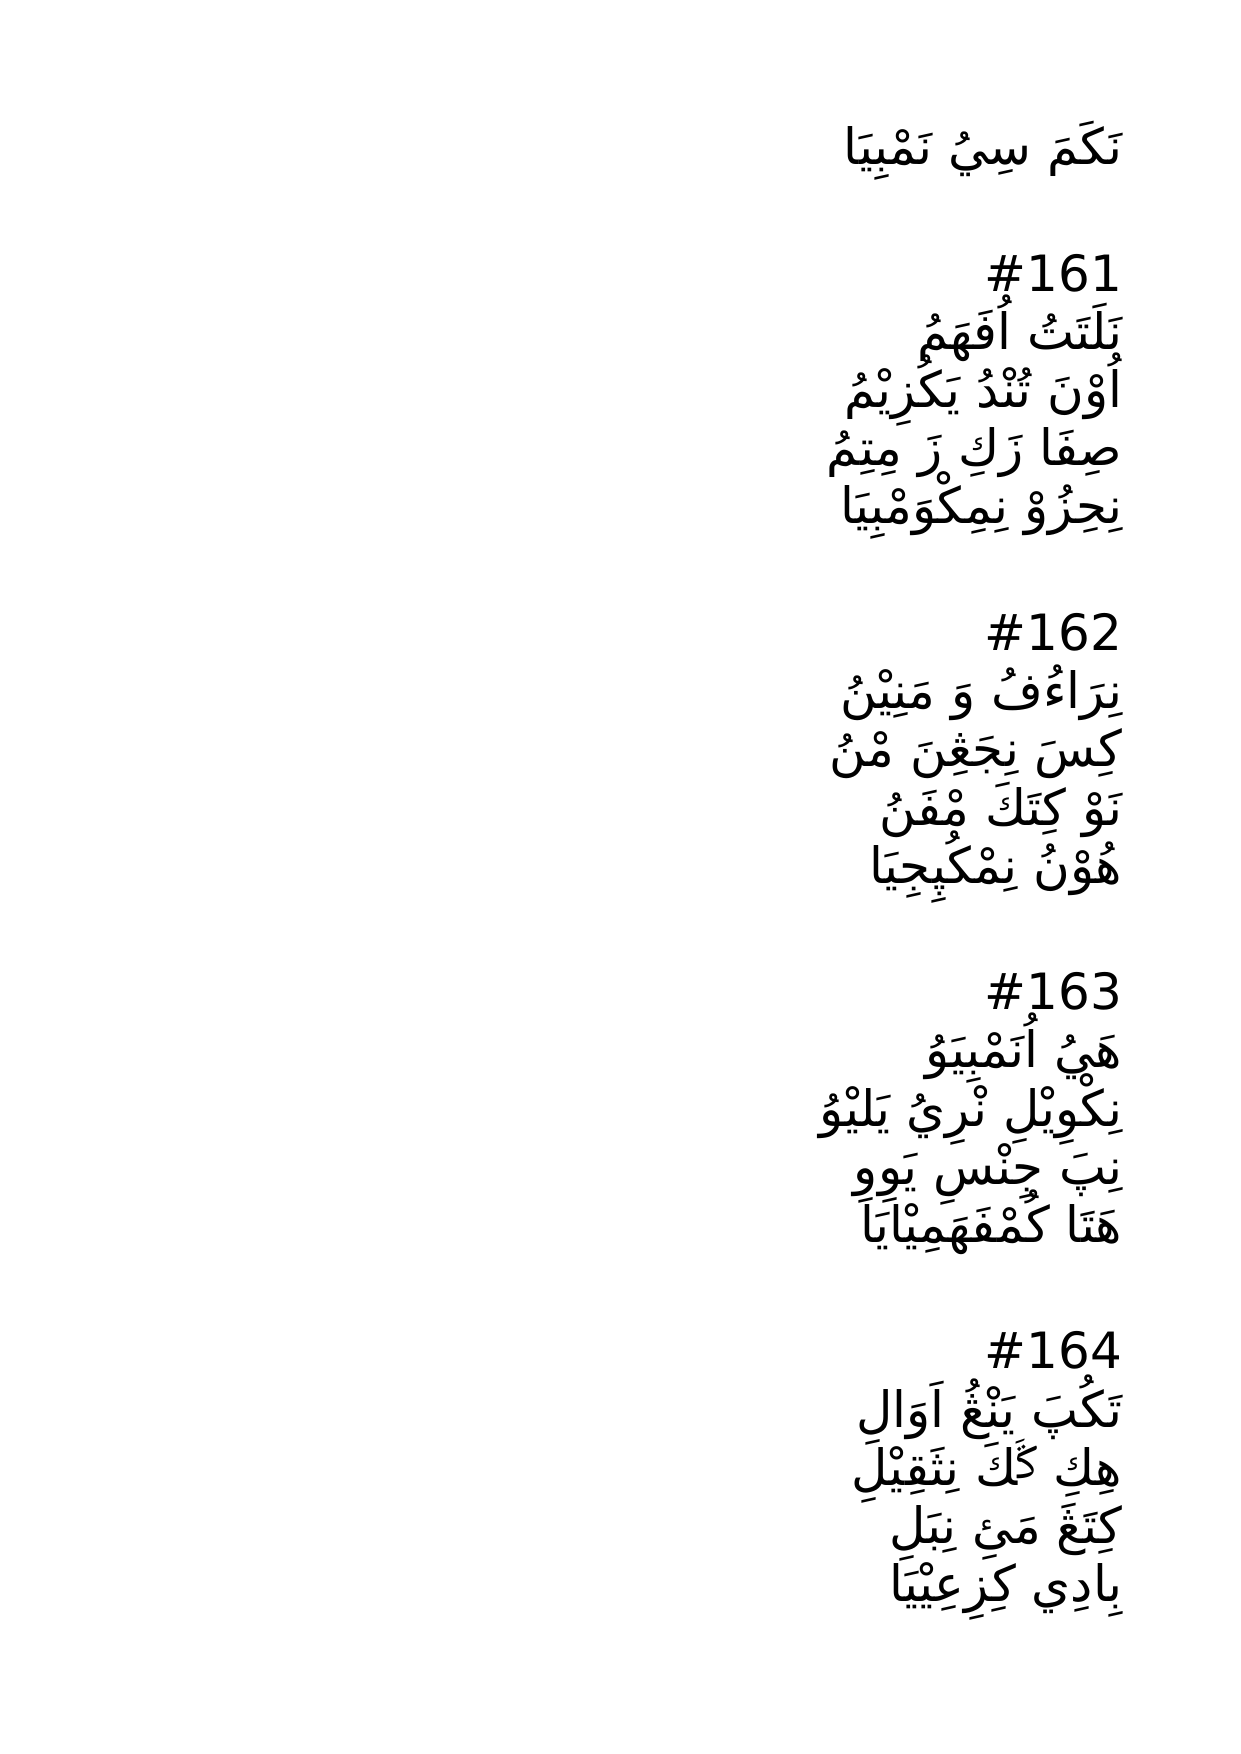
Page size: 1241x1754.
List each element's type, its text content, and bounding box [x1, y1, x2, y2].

text نَكَمَ سِيُ نَمْبِيَا [118, 118, 1122, 176]
text هَتَا كُمْفَهَمِيْايَا [118, 1196, 1122, 1254]
text اُوْنَ تُنْدُ يَكُزِيْمُ [118, 361, 1122, 419]
text هِكِ ػَكَ نِثَقِيْلِ [118, 1439, 1122, 1497]
text نِحِزُوْ نِمِكْوَمْبِيَا [118, 477, 1122, 536]
text نَلَتَتُ اُفَهَمُ [118, 303, 1122, 361]
text كِسَ نِجَڠِنَ مْنُ [118, 720, 1122, 778]
text نِپَ جِنْسِ يَوِوِ [118, 1138, 1122, 1196]
text هَيُ اُنَمْبِيَوُ [118, 1021, 1122, 1079]
text كِتَڠَ مَئِ نِبَلِ [118, 1497, 1122, 1555]
text بِادِي كِزِعِيْيَا [118, 1555, 1122, 1613]
text تَكُپَ يَنْڠُ اَوَالِ [118, 1381, 1122, 1439]
text #163 [118, 963, 1122, 1021]
text نَوْ كِتَكَ مْفَنُ [118, 778, 1122, 837]
text #164 [118, 1322, 1122, 1381]
text #162 [118, 604, 1122, 662]
text نِكْوِيْلِ نْرِيُ يَليْوُ [118, 1079, 1122, 1138]
text #161 [118, 244, 1122, 303]
text نِرَاءُفُ وَ مَنِيْنُ [118, 662, 1122, 720]
text صِفَا زَكِ زَ مِتِمُ [118, 419, 1122, 477]
text هُوْنُ نِمْكُپِجِيَا [118, 837, 1122, 895]
